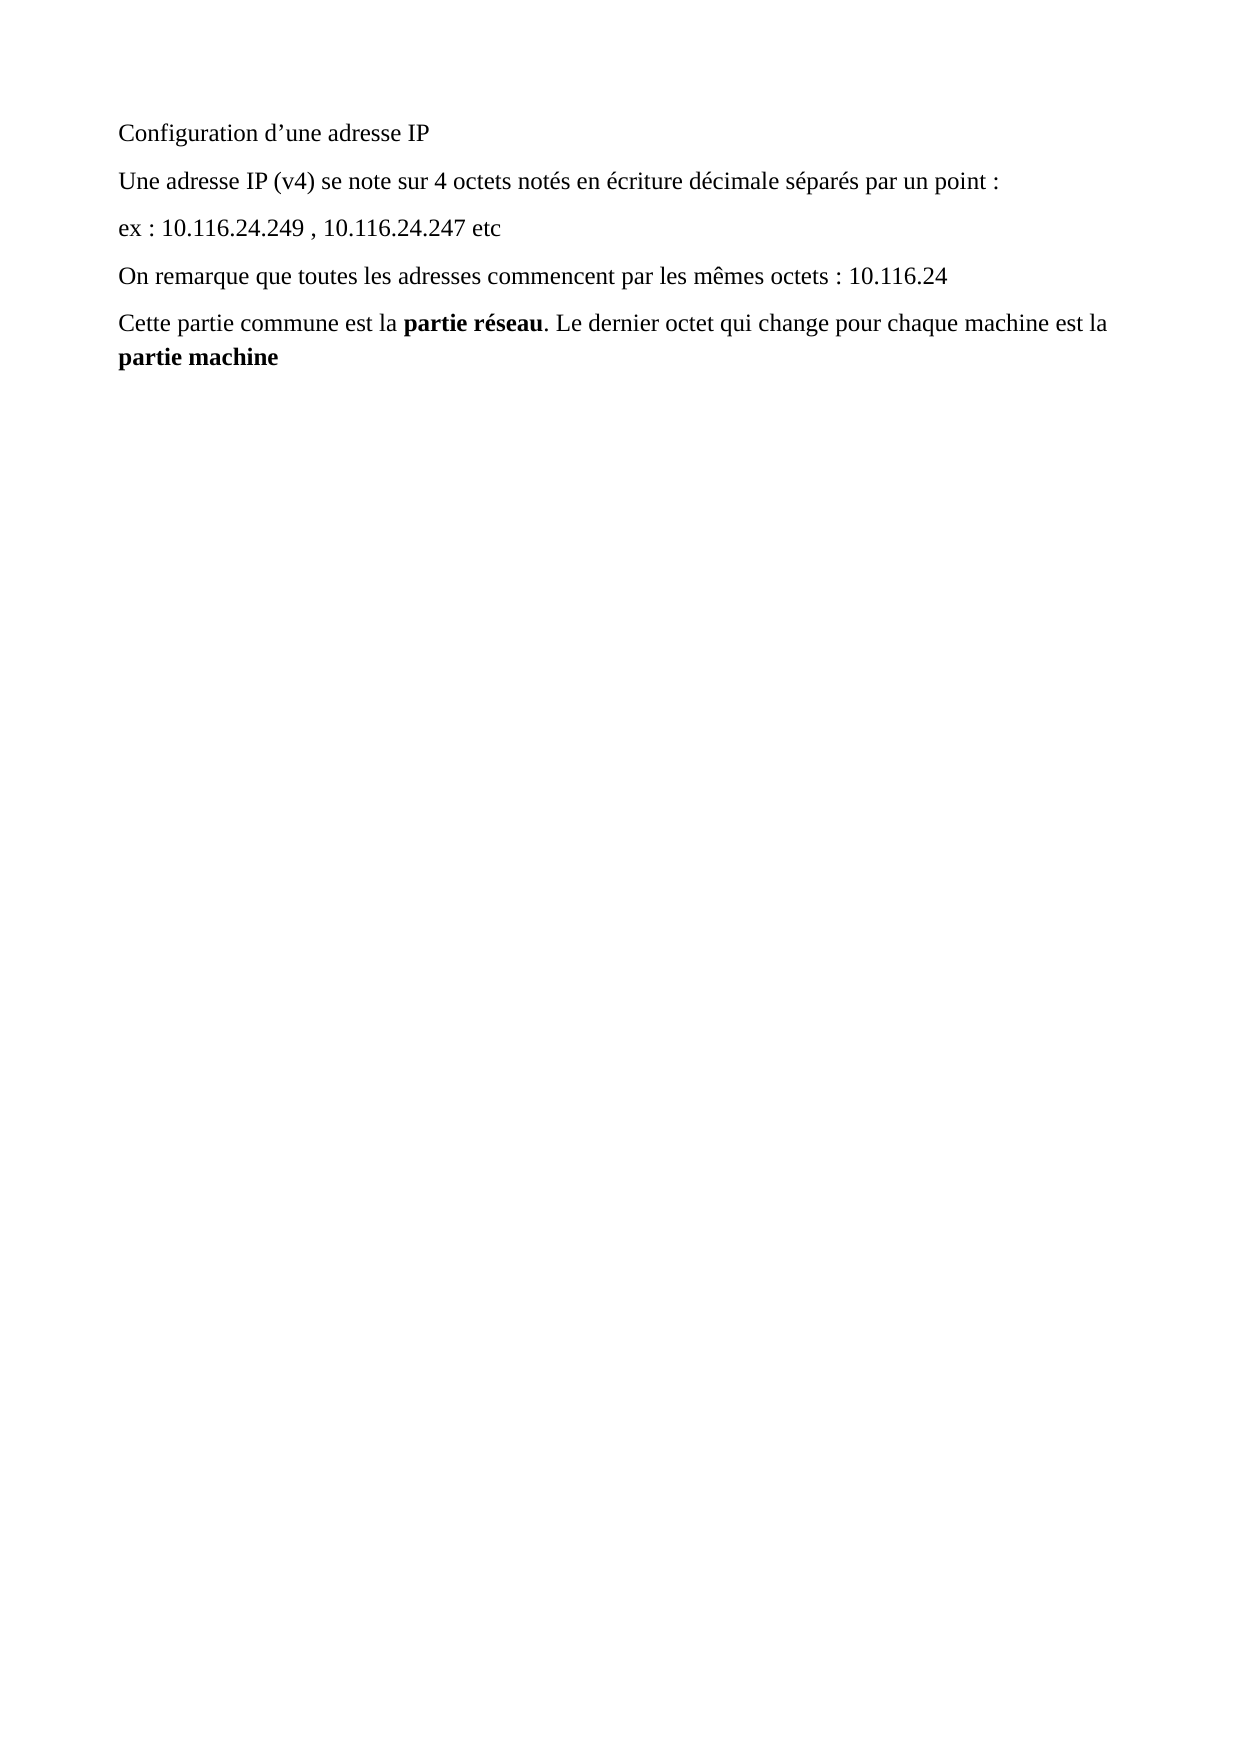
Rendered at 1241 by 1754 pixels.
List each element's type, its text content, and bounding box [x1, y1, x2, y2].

text Une adresse IP (v4) se note sur 4 octets notés en écriture décimale séparés par un point : [118, 166, 1122, 194]
text ex : 10.116.24.249 , 10.116.24.247 etc [118, 213, 1122, 242]
text Configuration d’une adresse IP [118, 118, 1122, 147]
text Cette partie commune est la partie réseau. Le dernier octet qui change pour chaque machine est la partie machine [118, 308, 1122, 370]
text On remarque que toutes les adresses commencent par les mêmes octets : 10.116.24 [118, 261, 1122, 290]
